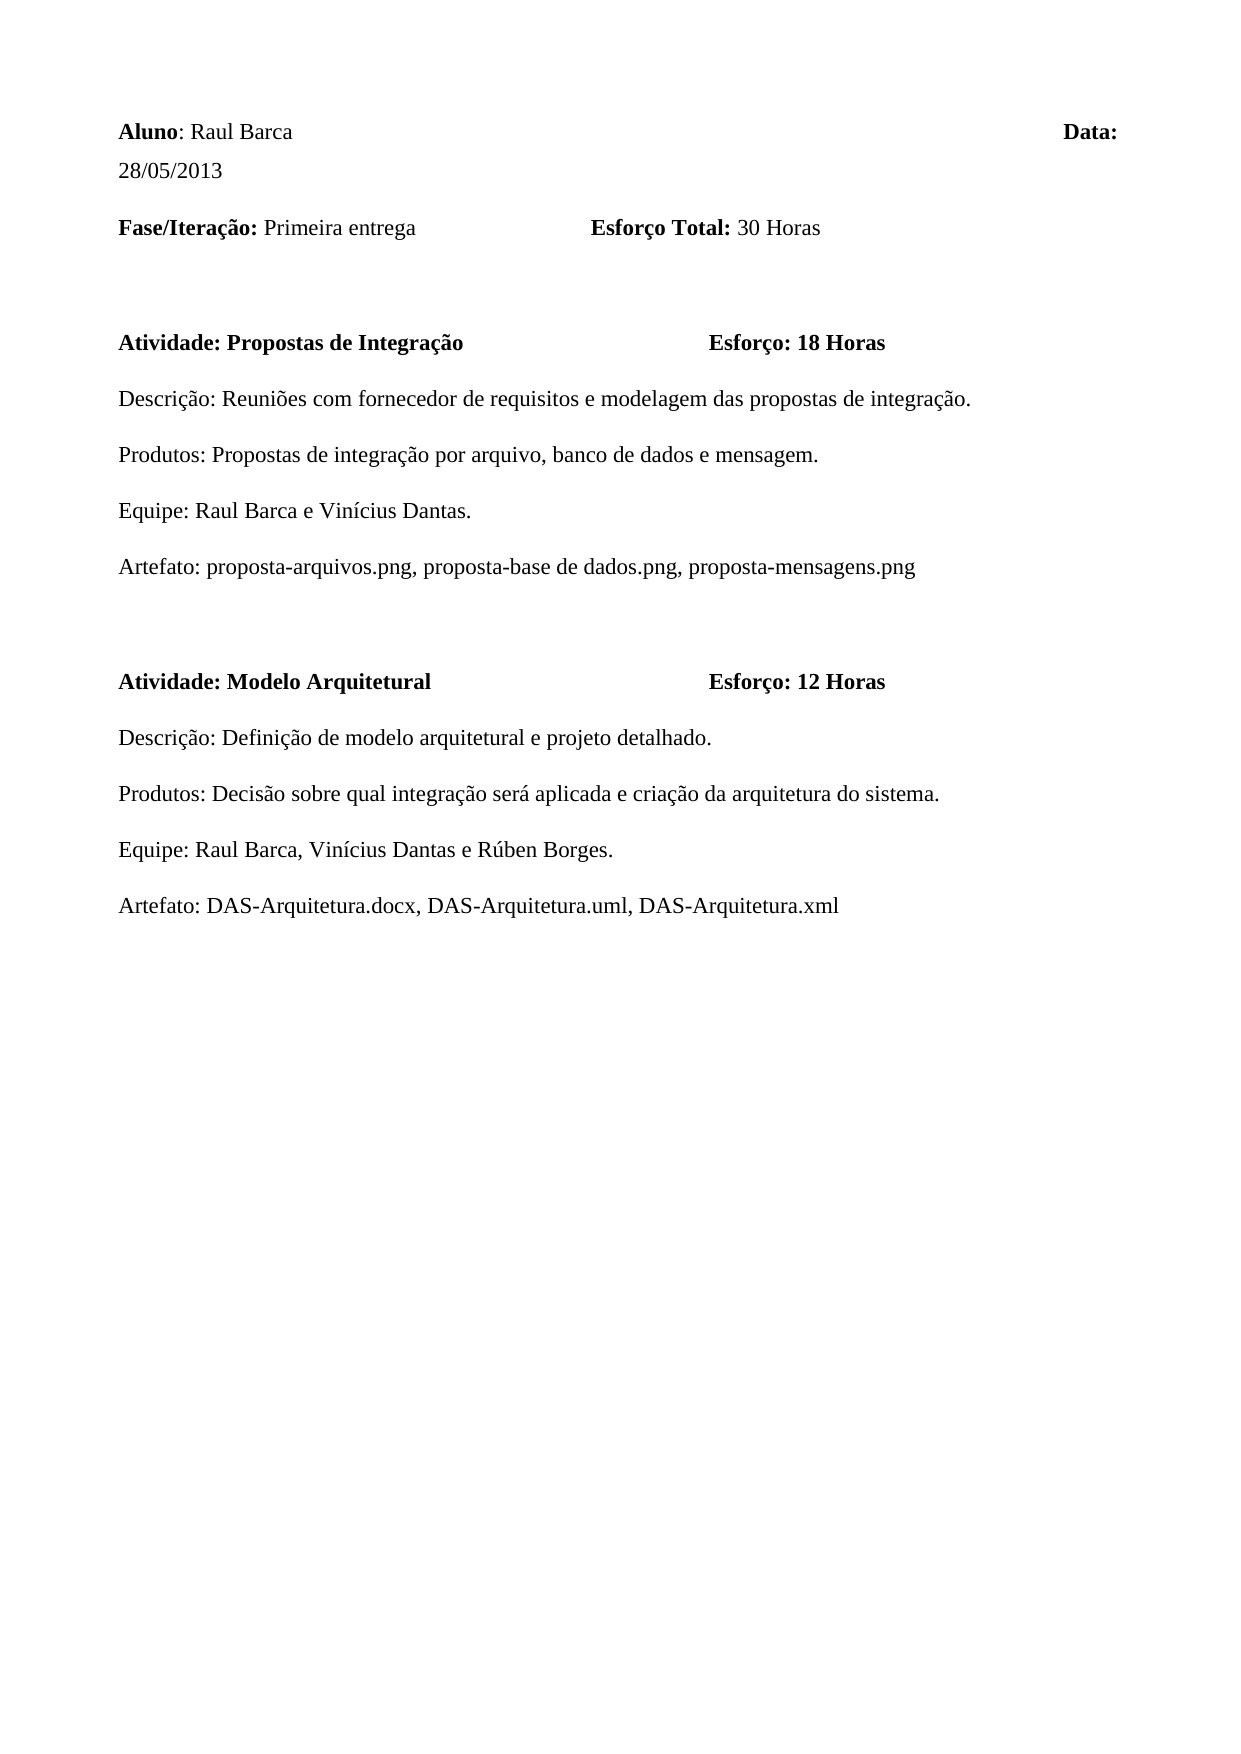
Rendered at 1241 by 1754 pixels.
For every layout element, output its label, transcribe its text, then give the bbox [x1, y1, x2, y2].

text Artefato: DAS-Arquitetura.docx, DAS-Arquitetura.uml, DAS-Arquitetura.xml [118, 892, 1122, 919]
text Produtos: Decisão sobre qual integração será aplicada e criação da arquitetura do sistema. [118, 780, 1122, 807]
text Descrição: Reuniões com fornecedor de requisitos e modelagem das propostas de integração. [118, 385, 1122, 411]
text Descrição: Definição de modelo arquitetural e projeto detalhado. [118, 724, 1122, 750]
text Artefato: proposta-arquivos.png, proposta-base de dados.png, proposta-mensagens.png [118, 553, 1122, 579]
text Equipe: Raul Barca, Vinícius Dantas e Rúben Borges. [118, 836, 1122, 863]
text Produtos: Propostas de integração por arquivo, banco de dados e mensagem. [118, 441, 1122, 467]
text Fase/Iteração: Primeira entrega Esforço Total: 30 Horas [118, 214, 1122, 240]
text Atividade: Propostas de Integração Esforço: 18 Horas [118, 328, 1122, 355]
text Equipe: Raul Barca e Vinícius Dantas. [118, 497, 1122, 523]
text Atividade: Modelo Arquitetural Esforço: 12 Horas [118, 668, 1122, 694]
text Aluno: Raul Barca Data: 28/05/2013 [118, 118, 1122, 184]
